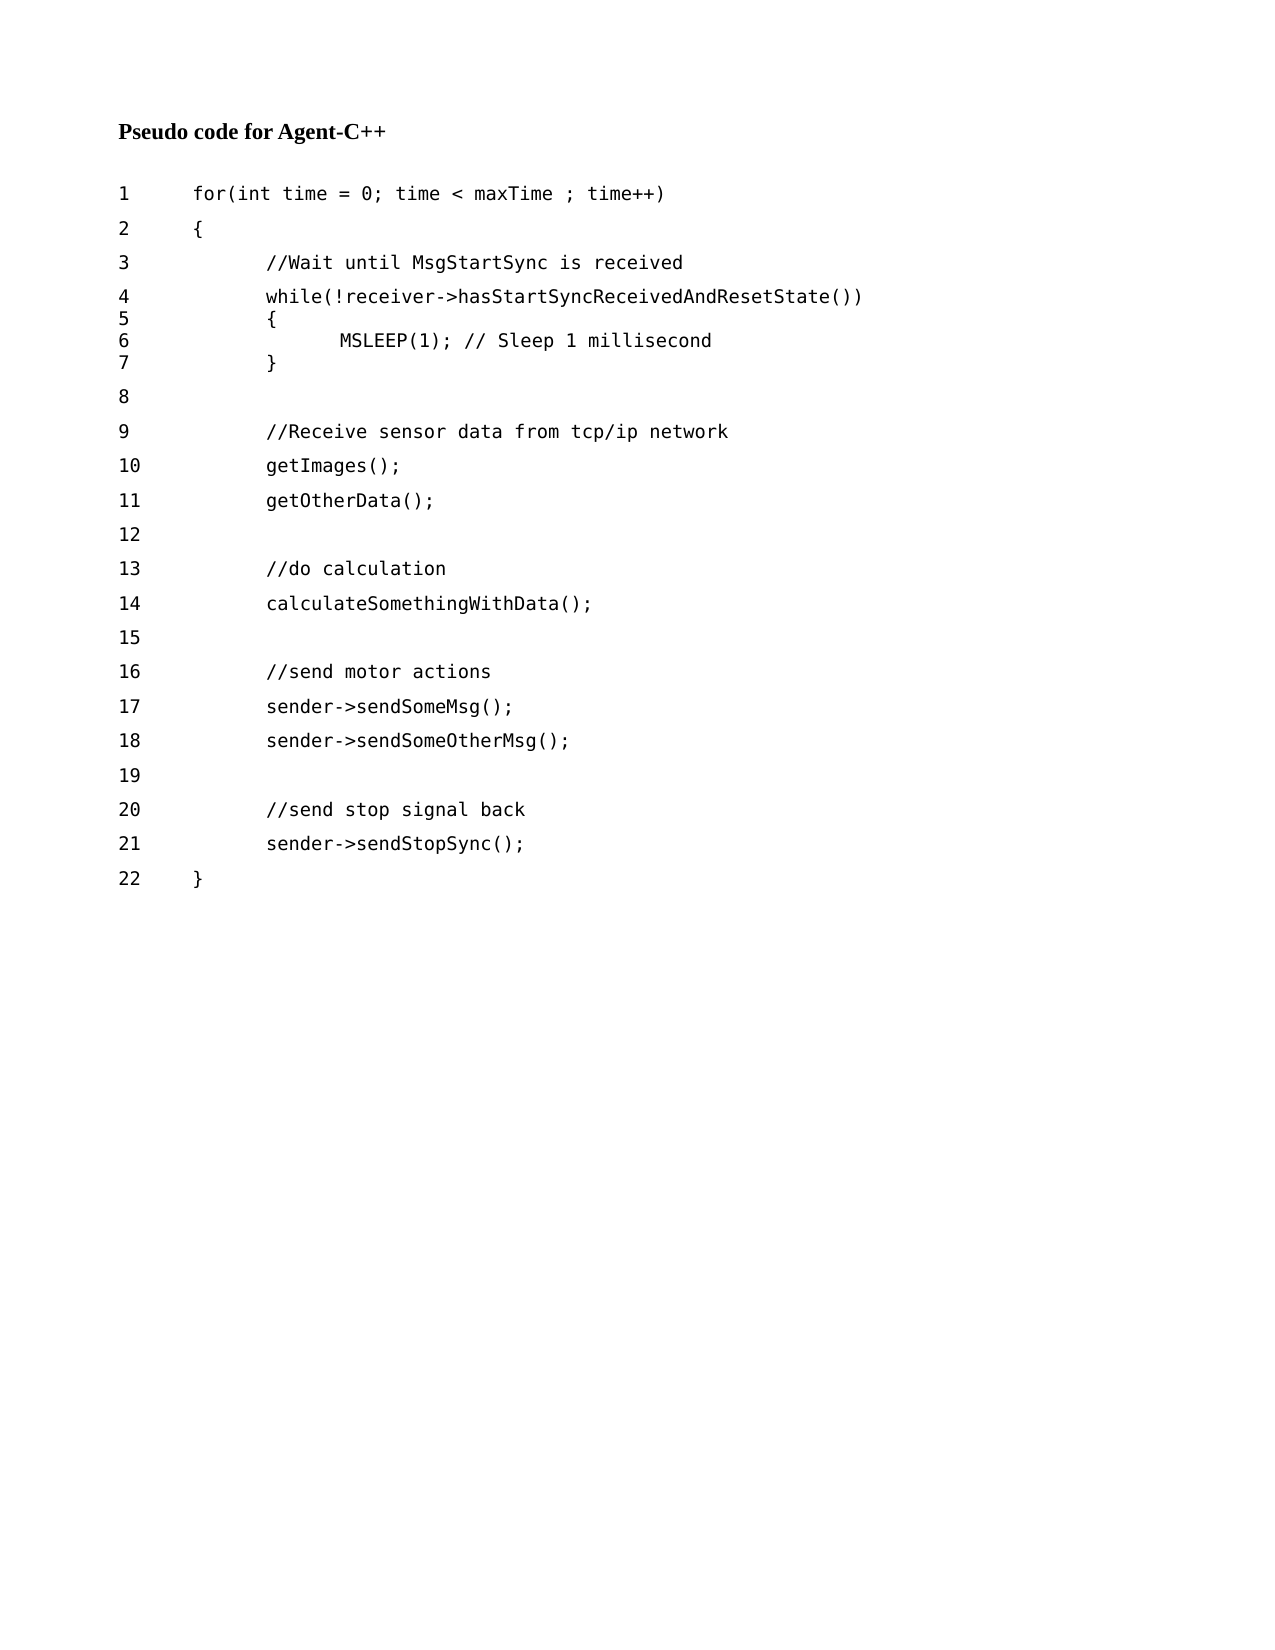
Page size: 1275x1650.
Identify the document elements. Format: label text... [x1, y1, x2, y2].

text 8 [118, 386, 1157, 408]
text 18 sender->sendSomeOtherMsg(); [118, 730, 1157, 752]
text 16 //send motor actions [118, 661, 1157, 683]
text 11 getOtherData(); [118, 489, 1157, 511]
text 1 for(int time = 0; time < maxTime ; time++) [118, 183, 1157, 205]
text 17 sender->sendSomeMsg(); [118, 696, 1157, 718]
text 13 //do calculation [118, 558, 1157, 580]
text 22 } [118, 868, 1157, 889]
text 12 [118, 524, 1157, 546]
text 2 { [118, 218, 1157, 239]
text 3 //Wait until MsgStartSync is received [118, 252, 1157, 274]
text 4 while(!receiver->hasStartSyncReceivedAndResetState()) 5 { 6 MSLEEP(1); // Sleep 1 millisecond 7 } [118, 286, 1157, 374]
text 9 //Receive sensor data from tcp/ip network [118, 421, 1157, 443]
text 21 sender->sendStopSync(); [118, 833, 1157, 855]
text 20 //send stop signal back [118, 799, 1157, 821]
text 10 getImages(); [118, 455, 1157, 477]
text Pseudo code for Agent-C++ [118, 118, 1157, 144]
text 14 calculateSomethingWithData(); [118, 593, 1157, 614]
text 15 [118, 627, 1157, 649]
text 19 [118, 764, 1157, 786]
